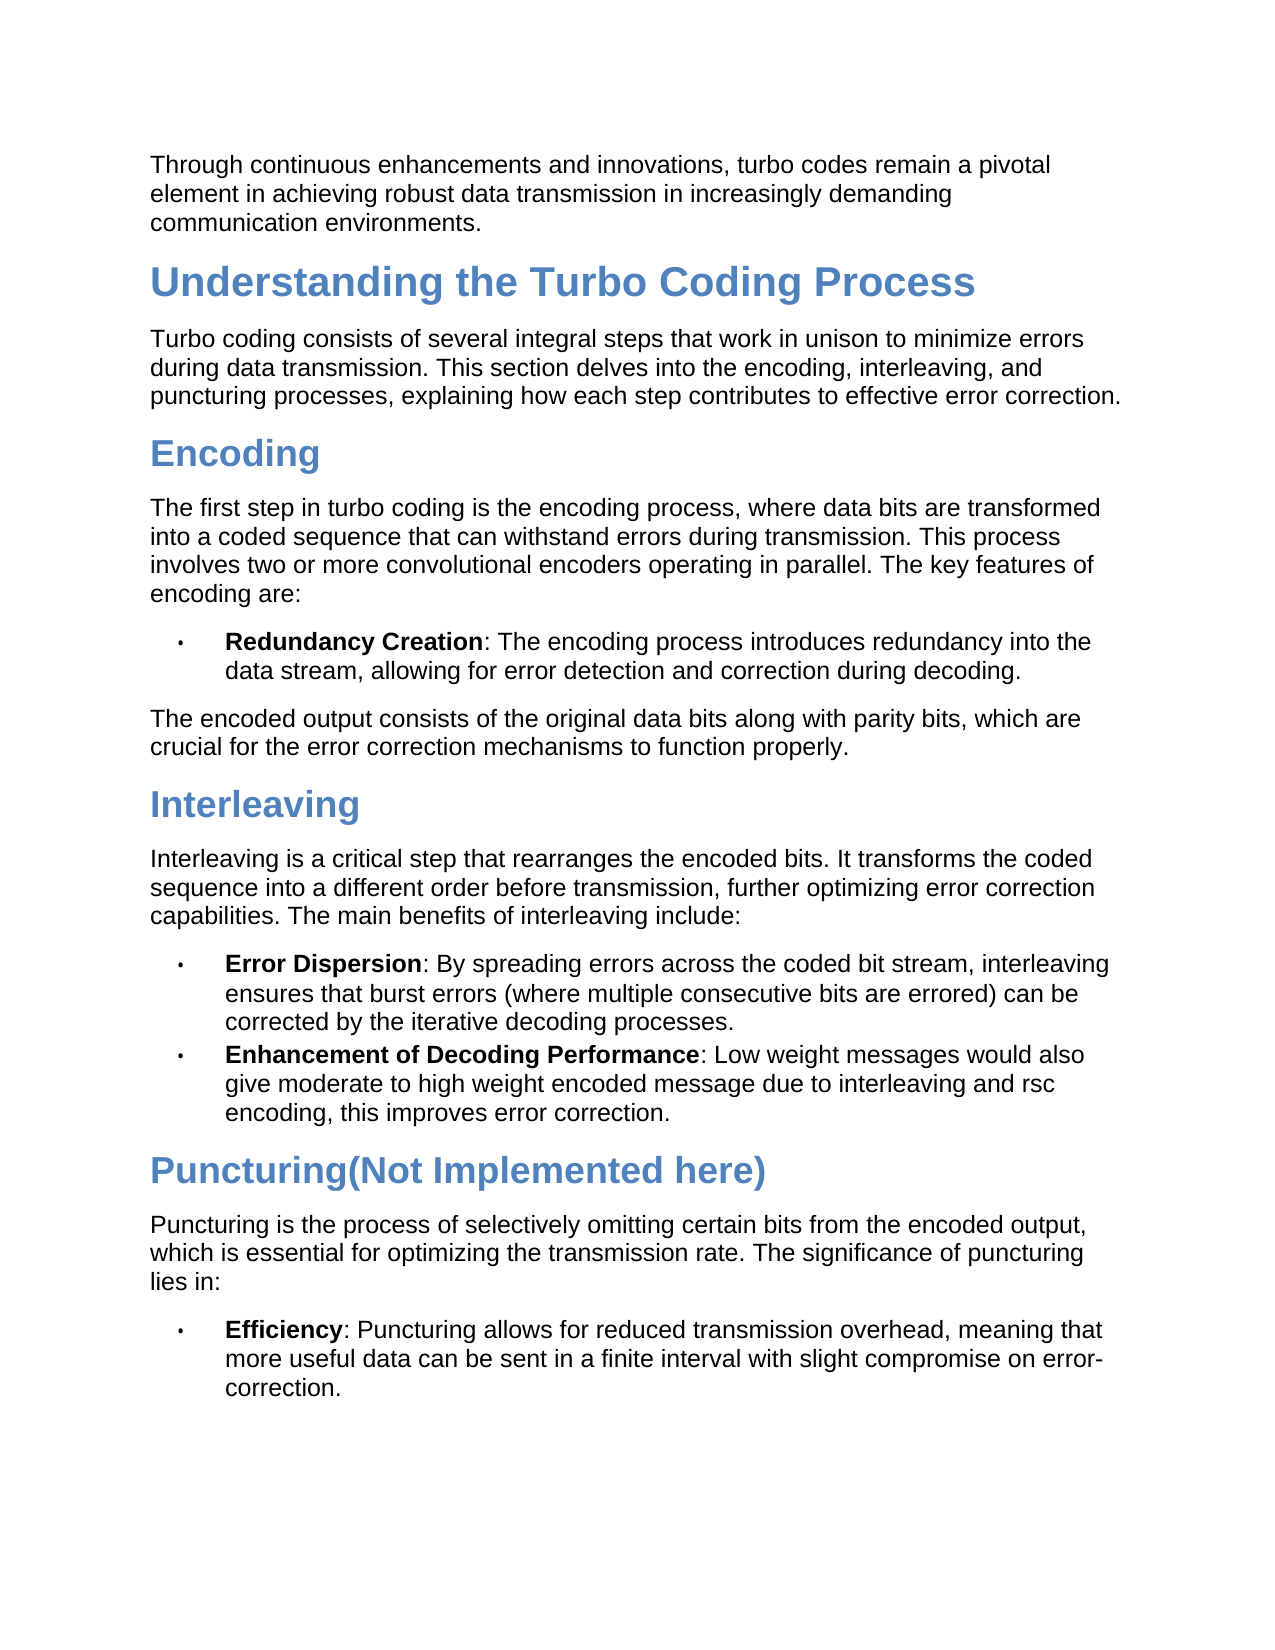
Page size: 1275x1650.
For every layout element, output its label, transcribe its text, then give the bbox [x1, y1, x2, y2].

list Redundancy Creation: The encoding process introduces redundancy into the data stream, allowing for error detection and correction during decoding. [175, 626, 1125, 685]
list Error Dispersion: By spreading errors across the coded bit stream, interleaving ensures that burst errors (where multiple consecutive bits are errored) can be corrected by the iterative decoding processes. [175, 949, 1125, 1036]
text Turbo coding consists of several integral steps that work in unison to minimize errors during data transmission. This section delves into the encoding, interleaving, and puncturing processes, explaining how each step contributes to effective error correction. [150, 324, 1125, 410]
list Enhancement of Decoding Performance: Low weight messages would also give moderate to high weight encoded message due to interleaving and rsc encoding, this improves error correction. [175, 1040, 1125, 1127]
list Efficiency: Puncturing allows for reduced transmission overhead, meaning that more useful data can be sent in a finite interval with slight compromise on error-correction. [175, 1315, 1125, 1402]
subtitle Interleaving [150, 782, 1125, 825]
subtitle Understanding the Turbo Coding Process [150, 257, 1125, 305]
subtitle Encoding [150, 431, 1125, 474]
text Through continuous enhancements and innovations, turbo codes remain a pivotal element in achieving robust data transmission in increasingly demanding communication environments. [150, 150, 1125, 236]
subtitle Puncturing(Not Implemented here) [150, 1148, 1125, 1191]
text The first step in turbo coding is the encoding process, where data bits are transformed into a coded sequence that can withstand errors during transmission. This process involves two or more convolutional encoders operating in parallel. The key features of encoding are: [150, 493, 1125, 608]
text The encoded output consists of the original data bits along with parity bits, which are crucial for the error correction mechanisms to function properly. [150, 704, 1125, 761]
text Puncturing is the process of selectively omitting certain bits from the encoded output, which is essential for optimizing the transmission rate. The significance of puncturing lies in: [150, 1210, 1125, 1296]
text Interleaving is a critical step that rearranges the encoded bits. It transforms the coded sequence into a different order before transmission, further optimizing error correction capabilities. The main benefits of interleaving include: [150, 844, 1125, 930]
